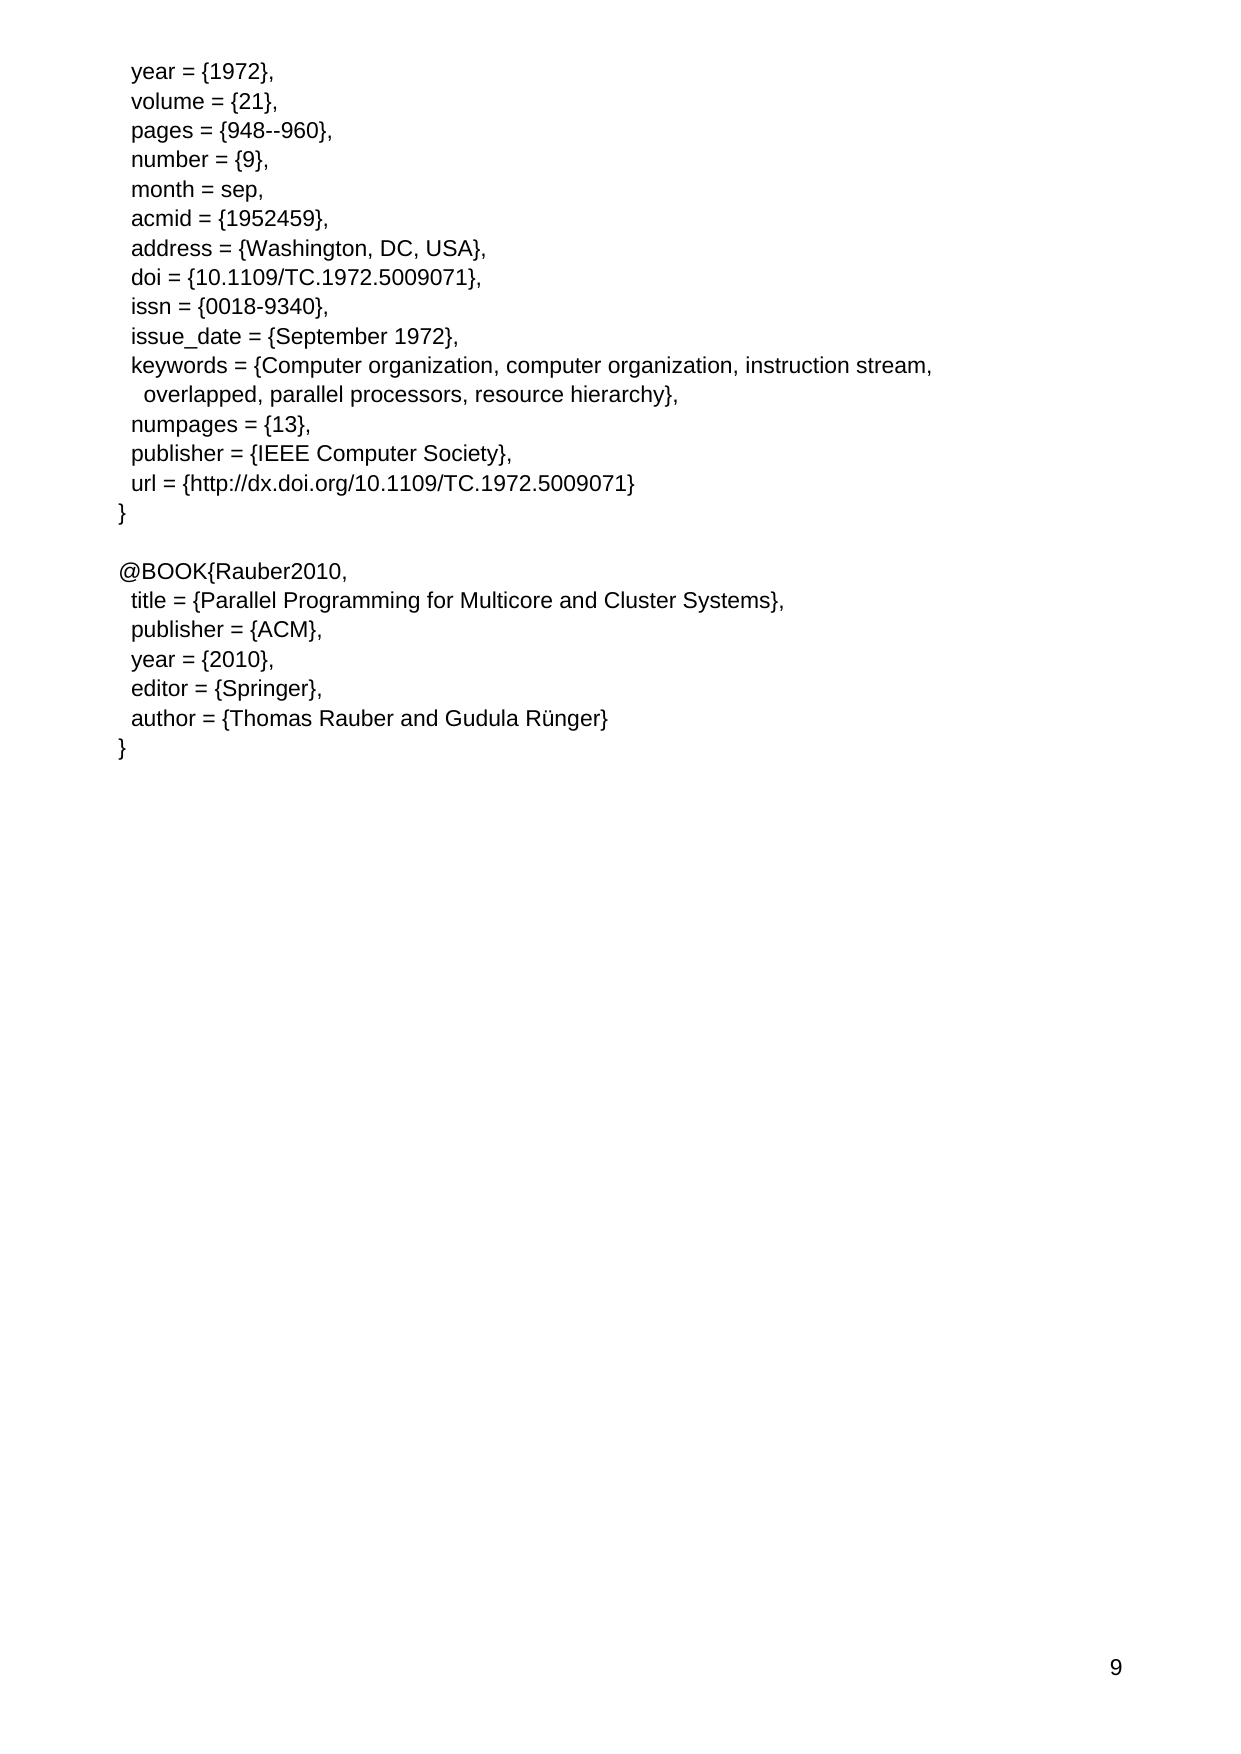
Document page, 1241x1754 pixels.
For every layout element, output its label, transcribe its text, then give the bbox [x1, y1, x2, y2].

text number = {9}, [118, 147, 1122, 173]
text acmid = {1952459}, [118, 206, 1122, 232]
text @BOOK{Rauber2010, [118, 558, 1122, 584]
text author = {Thomas Rauber and Gudula Rünger} [118, 705, 1122, 731]
text volume = {21}, [118, 88, 1122, 114]
text } [118, 735, 1122, 760]
text keywords = {Computer organization, computer organization, instruction stream, [118, 353, 1122, 378]
text publisher = {ACM}, [118, 617, 1122, 643]
text editor = {Springer}, [118, 676, 1122, 702]
text issue_date = {September 1972}, [118, 323, 1122, 349]
text publisher = {IEEE Computer Society}, [118, 441, 1122, 467]
text url = {http://dx.doi.org/10.1109/TC.1972.5009071} [118, 470, 1122, 496]
text year = {1972}, [118, 59, 1122, 85]
text title = {Parallel Programming for Multicore and Cluster Systems}, [118, 588, 1122, 613]
text address = {Washington, DC, USA}, [118, 235, 1122, 261]
text overlapped, parallel processors, resource hierarchy}, [118, 382, 1122, 408]
text } [118, 500, 1122, 525]
text month = sep, [118, 177, 1122, 202]
text issn = {0018-9340}, [118, 294, 1122, 320]
text numpages = {13}, [118, 412, 1122, 437]
text doi = {10.1109/TC.1972.5009071}, [118, 265, 1122, 290]
text year = {2010}, [118, 647, 1122, 672]
text pages = {948--960}, [118, 118, 1122, 143]
